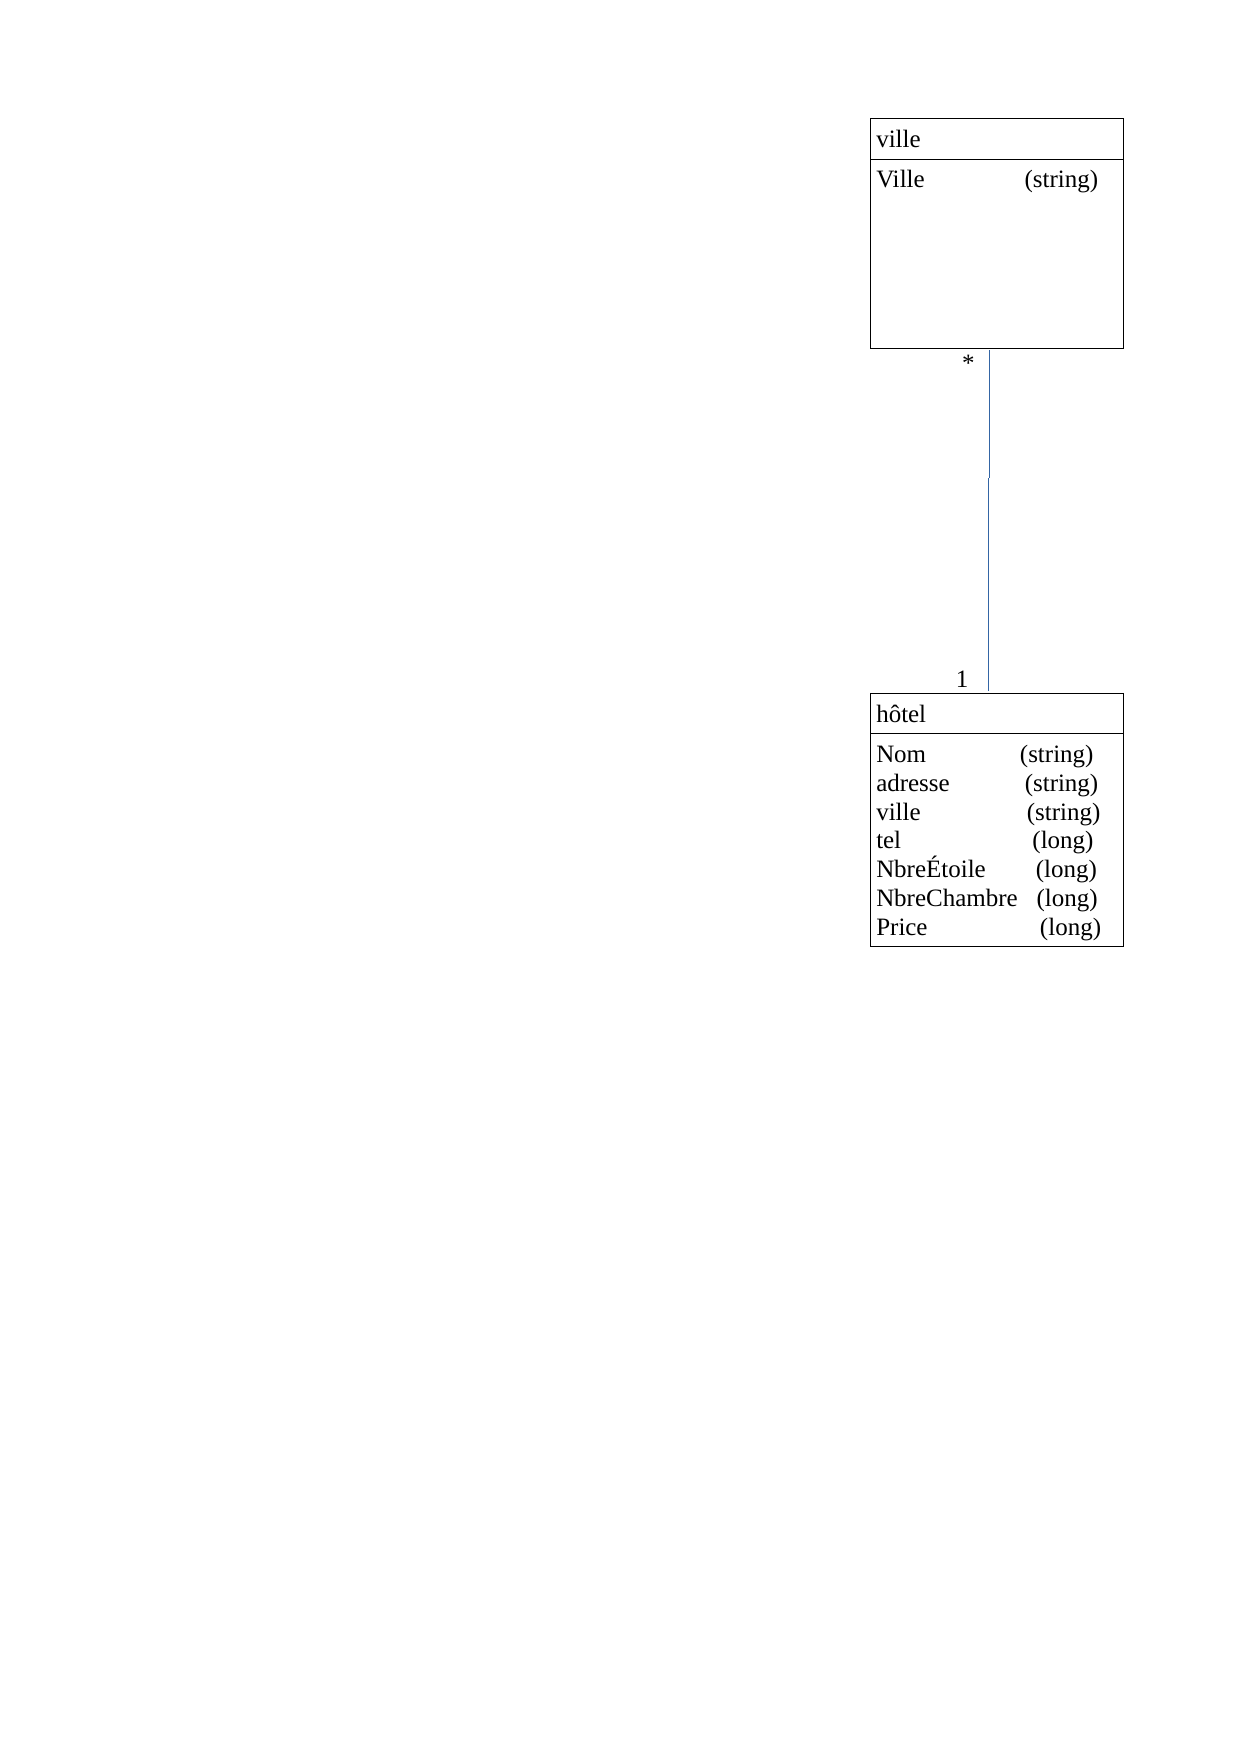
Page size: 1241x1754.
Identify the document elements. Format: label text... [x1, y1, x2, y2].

text * [118, 348, 1122, 377]
text 1 [118, 664, 1122, 693]
table_cell Ville (string) [871, 160, 1123, 348]
table_header hôtel [871, 694, 1123, 733]
table_header ville [871, 119, 1123, 158]
table_cell Nom (string) adresse (string) ville (string) tel (long) NbreÉtoile (long) NbreChambre (long) Price (long) [871, 734, 1123, 946]
